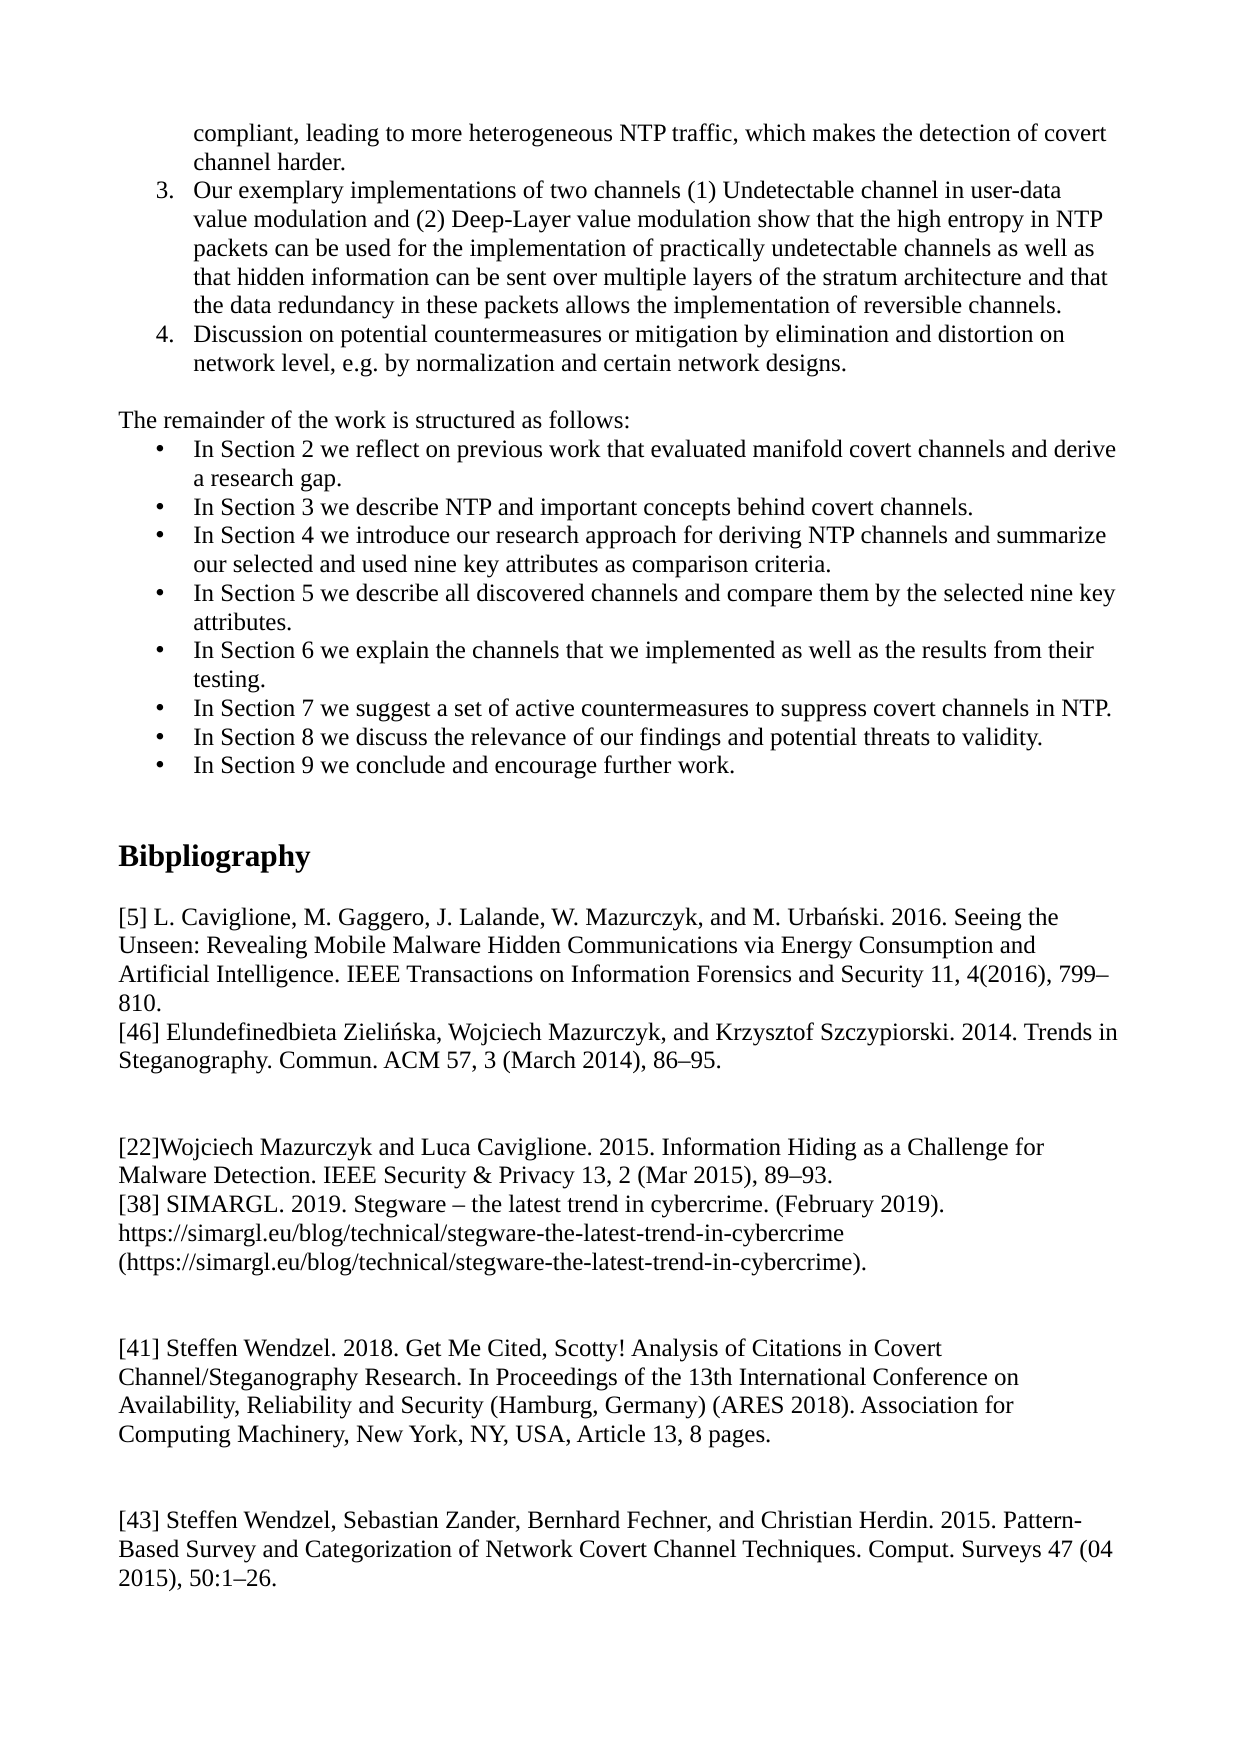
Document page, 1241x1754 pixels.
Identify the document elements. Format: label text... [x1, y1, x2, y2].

text The remainder of the work is structured as follows: [118, 406, 1122, 434]
text [22]Wojciech Mazurczyk and Luca Caviglione. 2015. Information Hiding as a Challenge for Malware Detection. IEEE Security & Privacy 13, 2 (Mar 2015), 89–93. [118, 1132, 1122, 1189]
list In Section 8 we discuss the relevance of our findings and potential threats to validity. [156, 722, 1122, 751]
list compliant, leading to more heterogeneous NTP traffic, which makes the detection of covert channel harder. [156, 118, 1122, 176]
list In Section 5 we describe all discovered channels and compare them by the selected nine key attributes. [156, 578, 1122, 636]
text Bibpliography [118, 837, 1122, 873]
text [43] Steffen Wendzel, Sebastian Zander, Bernhard Fechner, and Christian Herdin. 2015. Pattern-Based Survey and Categorization of Network Covert Channel Techniques. Comput. Surveys 47 (04 2015), 50:1–26. [118, 1505, 1122, 1592]
text [5] L. Caviglione, M. Gaggero, J. Lalande, W. Mazurczyk, and M. Urbański. 2016. Seeing the Unseen: Revealing Mobile Malware Hidden Communications via Energy Consumption and Artificial Intelligence. IEEE Transactions on Information Forensics and Security 11, 4(2016), 799–810. [118, 902, 1122, 1017]
text [38] SIMARGL. 2019. Stegware – the latest trend in cybercrime. (February 2019). https://simargl.eu/blog/technical/stegware-the-latest-trend-in-cybercrime (https://simargl.eu/blog/technical/stegware-the-latest-trend-in-cybercrime). [118, 1189, 1122, 1275]
list Discussion on potential countermeasures or mitigation by elimination and distortion on network level, e.g. by normalization and certain network designs. [156, 319, 1122, 377]
list Our exemplary implementations of two channels (1) Undetectable channel in user-data value modulation and (2) Deep-Layer value modulation show that the high entropy in NTP packets can be used for the implementation of practically undetectable channels as well as that hidden information can be sent over multiple layers of the stratum architecture and that the data redundancy in these packets allows the implementation of reversible channels. [156, 176, 1122, 319]
list In Section 4 we introduce our research approach for deriving NTP channels and summarize our selected and used nine key attributes as comparison criteria. [156, 521, 1122, 578]
list In Section 7 we suggest a set of active countermeasures to suppress covert channels in NTP. [156, 693, 1122, 722]
text [46] Elundefinedbieta Zielińska, Wojciech Mazurczyk, and Krzysztof Szczypiorski. 2014. Trends in Steganography. Commun. ACM 57, 3 (March 2014), 86–95. [118, 1017, 1122, 1074]
list In Section 3 we describe NTP and important concepts behind covert channels. [156, 492, 1122, 521]
list In Section 6 we explain the channels that we implemented as well as the results from their testing. [156, 636, 1122, 693]
list In Section 9 we conclude and encourage further work. [156, 751, 1122, 779]
text [41] Steffen Wendzel. 2018. Get Me Cited, Scotty! Analysis of Citations in Covert Channel/Steganography Research. In Proceedings of the 13th International Conference on Availability, Reliability and Security (Hamburg, Germany) (ARES 2018). Association for Computing Machinery, New York, NY, USA, Article 13, 8 pages. [118, 1333, 1122, 1448]
list In Section 2 we reflect on previous work that evaluated manifold covert channels and derive a research gap. [156, 434, 1122, 492]
